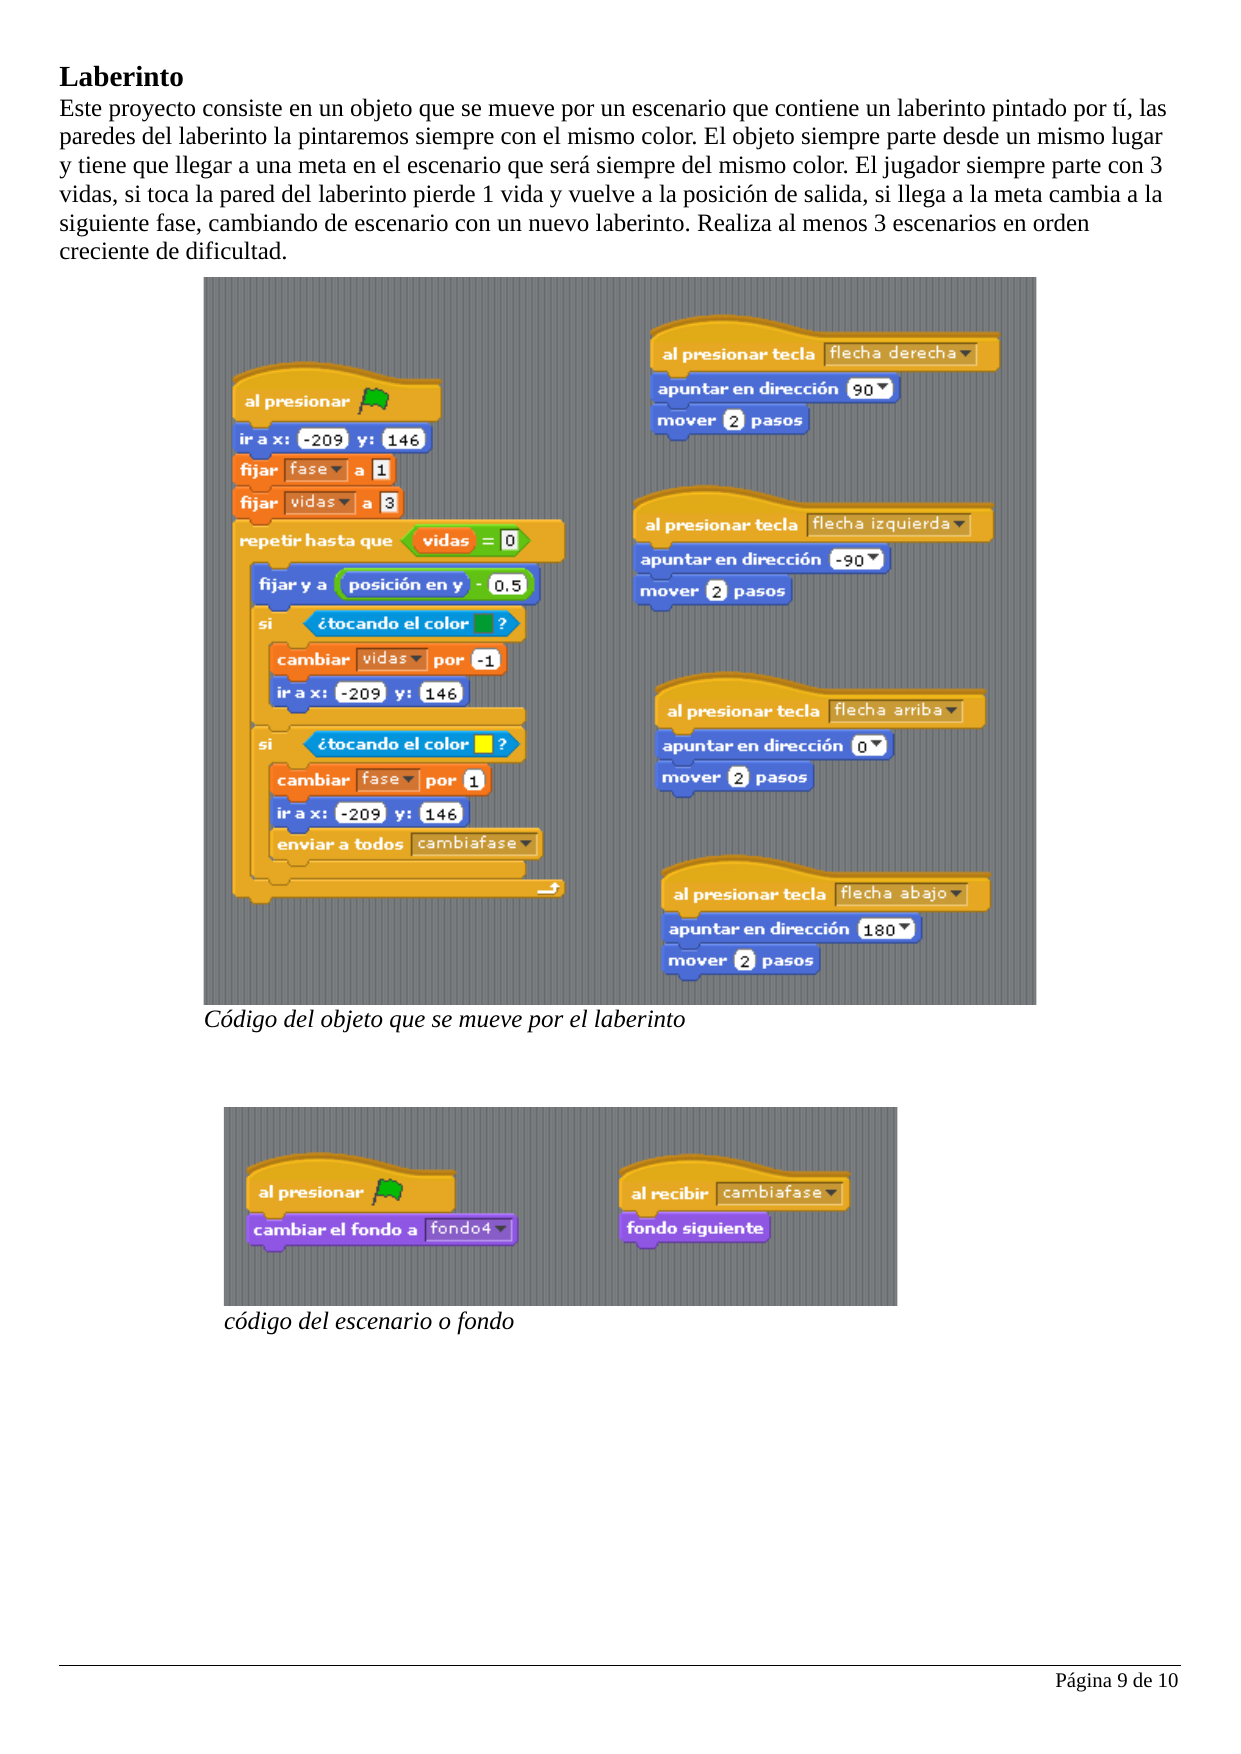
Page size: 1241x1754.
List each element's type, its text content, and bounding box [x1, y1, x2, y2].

picture [203, 277, 1037, 1005]
text Este proyecto consiste en un objeto que se mueve por un escenario que contiene un laberinto pintado por tí, las paredes del laberinto la pintaremos siempre con el mismo color. El objeto siempre parte desde un mismo lugar y tiene que llegar a una meta en el escenario que será siempre del mismo color. El jugador siempre parte con 3 vidas, si toca la pared del laberinto pierde 1 vida y vuelve a la posición de salida, si llega a la meta cambia a la siguiente fase, cambiando de escenario con un nuevo laberinto. Realiza al menos 3 escenarios en orden creciente de dificultad. [59, 93, 1181, 265]
text Código del objeto que se mueve por el laberinto [204, 1005, 1037, 1033]
text código del escenario o fondo [224, 1306, 897, 1335]
text Laberinto [59, 59, 1181, 93]
picture [223, 1107, 898, 1306]
